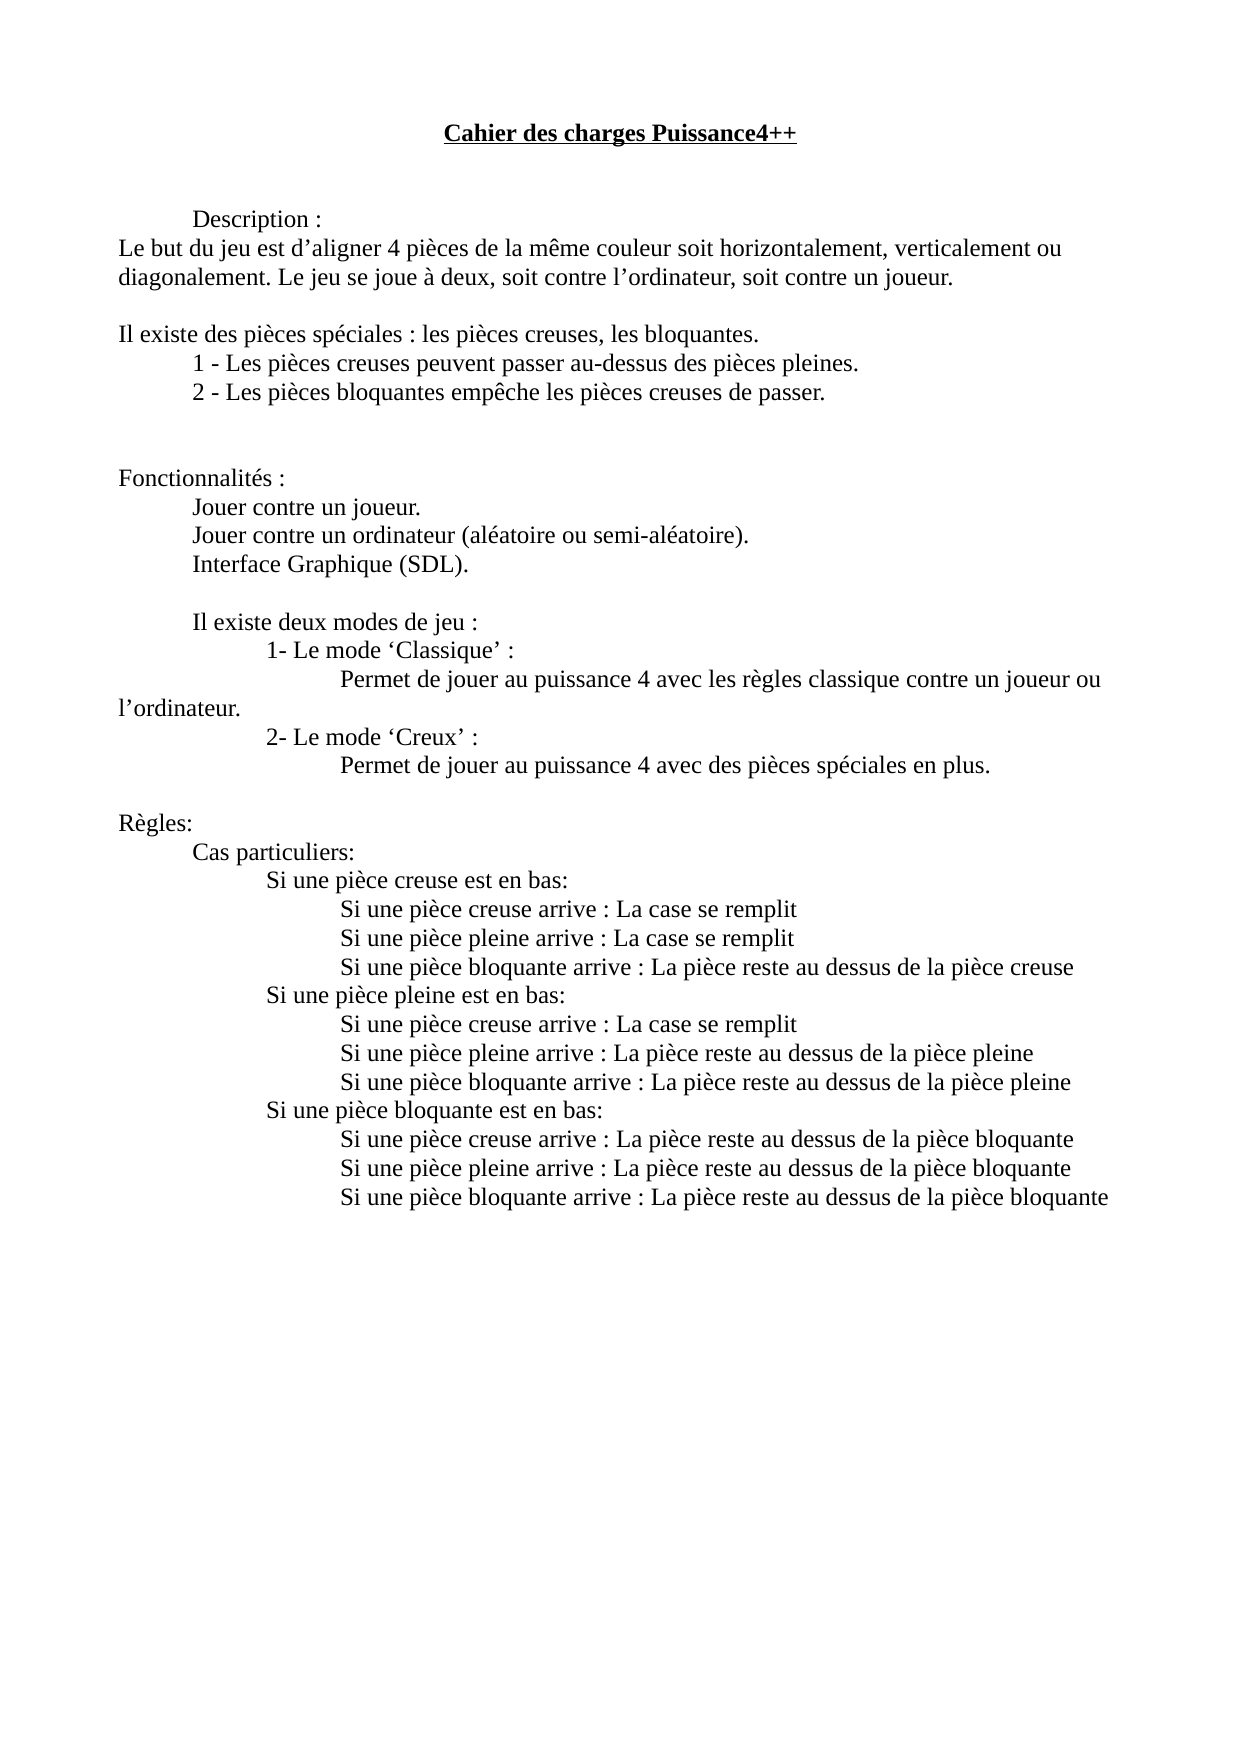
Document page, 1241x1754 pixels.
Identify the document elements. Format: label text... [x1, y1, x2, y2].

text Jouer contre un ordinateur (aléatoire ou semi-aléatoire). [118, 521, 1122, 549]
text Permet de jouer au puissance 4 avec des pièces spéciales en plus. [118, 751, 1122, 779]
text Fonctionnalités : [118, 463, 1122, 492]
text Si une pièce pleine est en bas: [118, 981, 1122, 1009]
text 2- Le mode ‘Creux’ : [118, 722, 1122, 751]
text Il existe deux modes de jeu : [118, 607, 1122, 636]
text 2 - Les pièces bloquantes empêche les pièces creuses de passer. [118, 377, 1122, 406]
text Description : [118, 204, 1122, 233]
text Si une pièce creuse arrive : La pièce reste au dessus de la pièce bloquante [118, 1124, 1122, 1153]
text Si une pièce bloquante arrive : La pièce reste au dessus de la pièce creuse [118, 952, 1122, 981]
text Si une pièce creuse est en bas: [118, 866, 1122, 894]
text Si une pièce bloquante arrive : La pièce reste au dessus de la pièce pleine [118, 1067, 1122, 1096]
text Si une pièce pleine arrive : La pièce reste au dessus de la pièce bloquante [118, 1153, 1122, 1182]
text Il existe des pièces spéciales : les pièces creuses, les bloquantes. [118, 319, 1122, 348]
text Cahier des charges Puissance4++ [118, 118, 1122, 147]
text Permet de jouer au puissance 4 avec les règles classique contre un joueur ou l’ordinateur. [118, 664, 1122, 722]
text Le but du jeu est d’aligner 4 pièces de la même couleur soit horizontalement, verticalement ou diagonalement. Le jeu se joue à deux, soit contre l’ordinateur, soit contre un joueur. [118, 233, 1122, 291]
text Si une pièce creuse arrive : La case se remplit [118, 1009, 1122, 1038]
text Interface Graphique (SDL). [118, 549, 1122, 578]
text Règles: [118, 808, 1122, 837]
text Si une pièce pleine arrive : La pièce reste au dessus de la pièce pleine [118, 1038, 1122, 1067]
text 1 - Les pièces creuses peuvent passer au-dessus des pièces pleines. [118, 348, 1122, 377]
text Si une pièce bloquante est en bas: [118, 1096, 1122, 1124]
text Si une pièce pleine arrive : La case se remplit [118, 923, 1122, 952]
text Si une pièce creuse arrive : La case se remplit [118, 894, 1122, 923]
text Jouer contre un joueur. [118, 492, 1122, 521]
text Cas particuliers: [118, 837, 1122, 866]
text 1- Le mode ‘Classique’ : [118, 636, 1122, 664]
text Si une pièce bloquante arrive : La pièce reste au dessus de la pièce bloquante [118, 1182, 1122, 1211]
